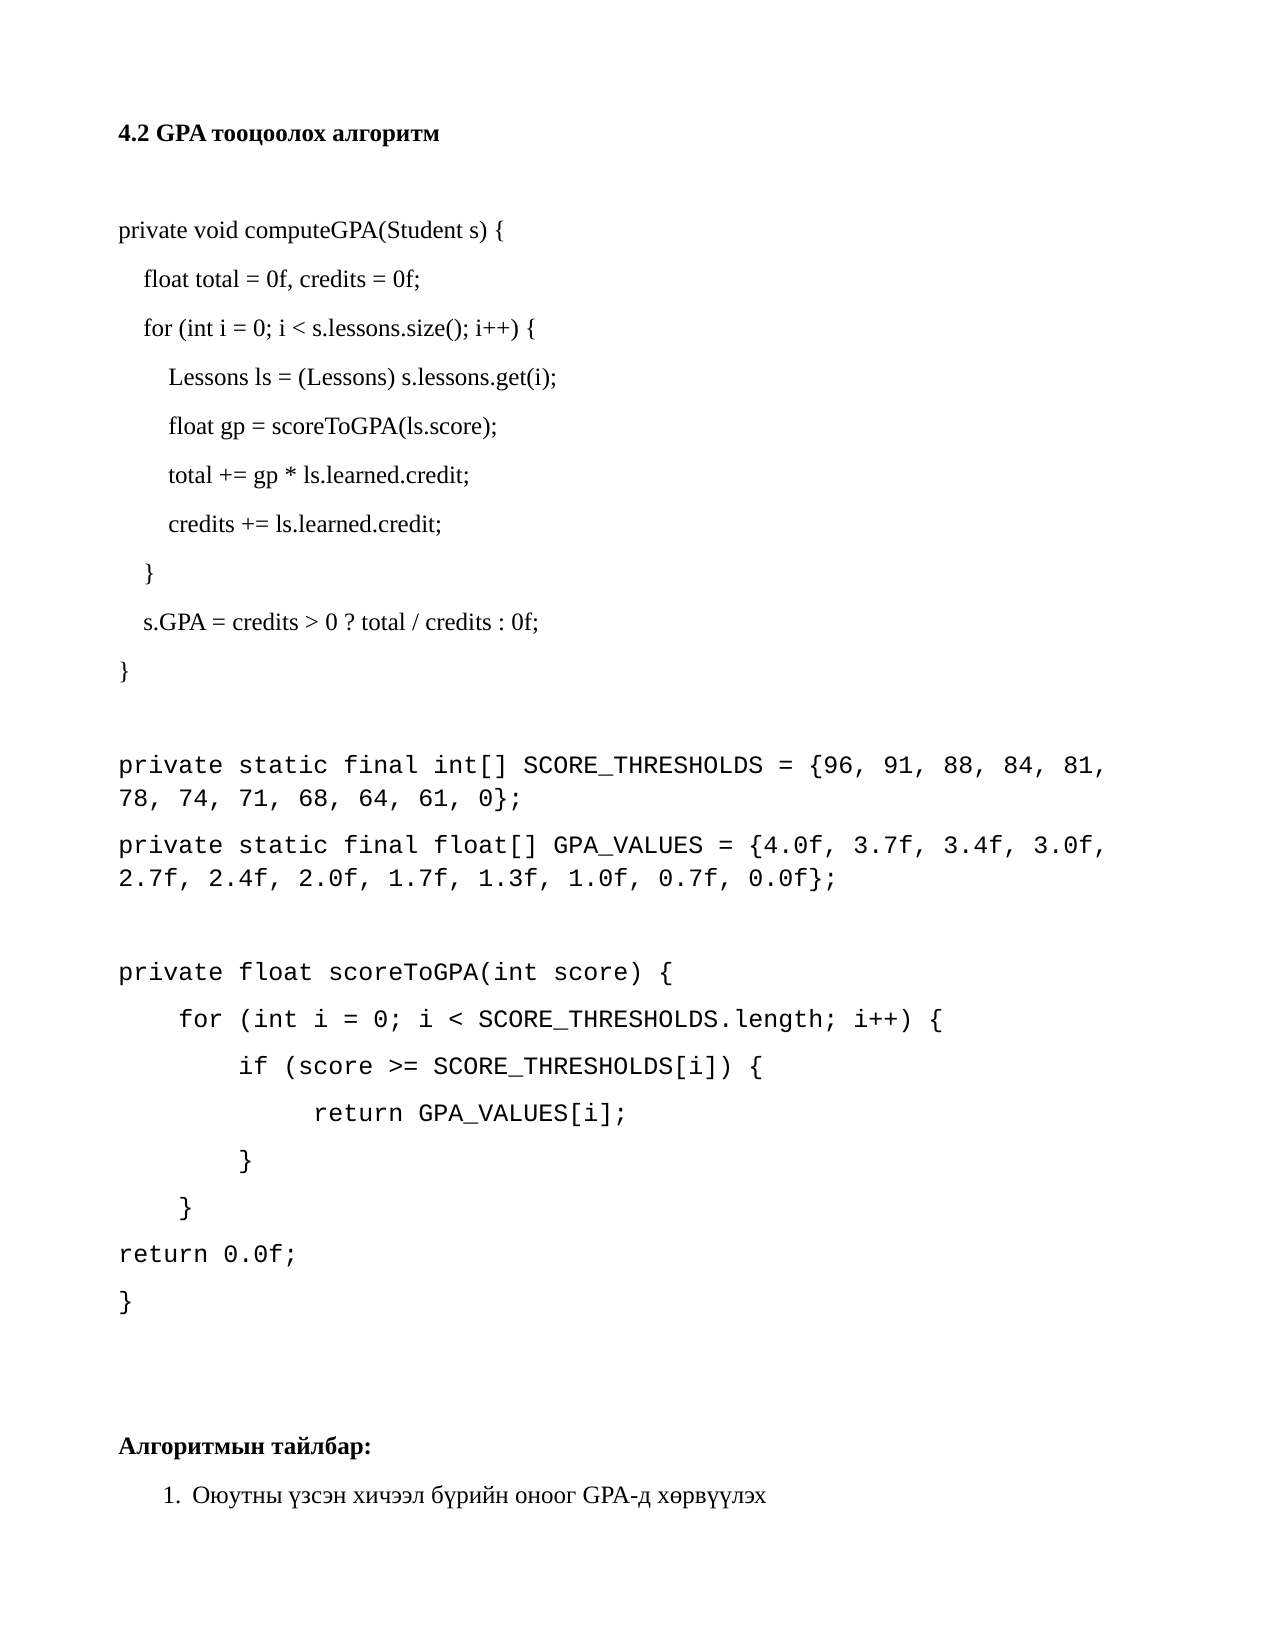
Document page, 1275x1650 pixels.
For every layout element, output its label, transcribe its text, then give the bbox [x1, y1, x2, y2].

text private static final float[] GPA_VALUES = {4.0f, 3.7f, 3.4f, 3.0f, 2.7f, 2.4f, 2.0f, 1.7f, 1.3f, 1.0f, 0.7f, 0.0f}; [118, 833, 1157, 893]
text if (score >= SCORE_THRESHOLDS[i]) { [118, 1053, 1157, 1082]
text Lessons ls = (Lessons) s.lessons.get(i); [118, 362, 1157, 391]
text 4.2 GPA тооцоолох алгоритм [118, 118, 1157, 147]
text for (int i = 0; i < SCORE_THRESHOLDS.length; i++) { [118, 1006, 1157, 1035]
text private float scoreToGPA(int score) { [118, 959, 1157, 988]
text return GPA_VALUES[i]; [118, 1101, 1157, 1129]
text } [118, 558, 1157, 587]
text credits += ls.learned.credit; [118, 509, 1157, 538]
text private void computeGPA(Student s) { [118, 215, 1157, 243]
text Алгоритмын тайлбар: [118, 1431, 1157, 1460]
text float total = 0f, credits = 0f; [118, 264, 1157, 293]
text } [118, 1148, 1157, 1176]
text return 0.0f; [118, 1242, 1157, 1270]
text float gp = scoreToGPA(ls.score); [118, 411, 1157, 440]
text } [118, 656, 1157, 685]
list Оюутны үзсэн хичээл бүрийн оноог GPA-д хөрвүүлэх [162, 1480, 1157, 1509]
text s.GPA = credits > 0 ? total / credits : 0f; [118, 607, 1157, 636]
text } [118, 1289, 1157, 1317]
text for (int i = 0; i < s.lessons.size(); i++) { [118, 313, 1157, 342]
text total += gp * ls.learned.credit; [118, 460, 1157, 489]
text } [118, 1195, 1157, 1223]
text private static final int[] SCORE_THRESHOLDS = {96, 91, 88, 84, 81, 78, 74, 71, 68, 64, 61, 0}; [118, 753, 1157, 814]
